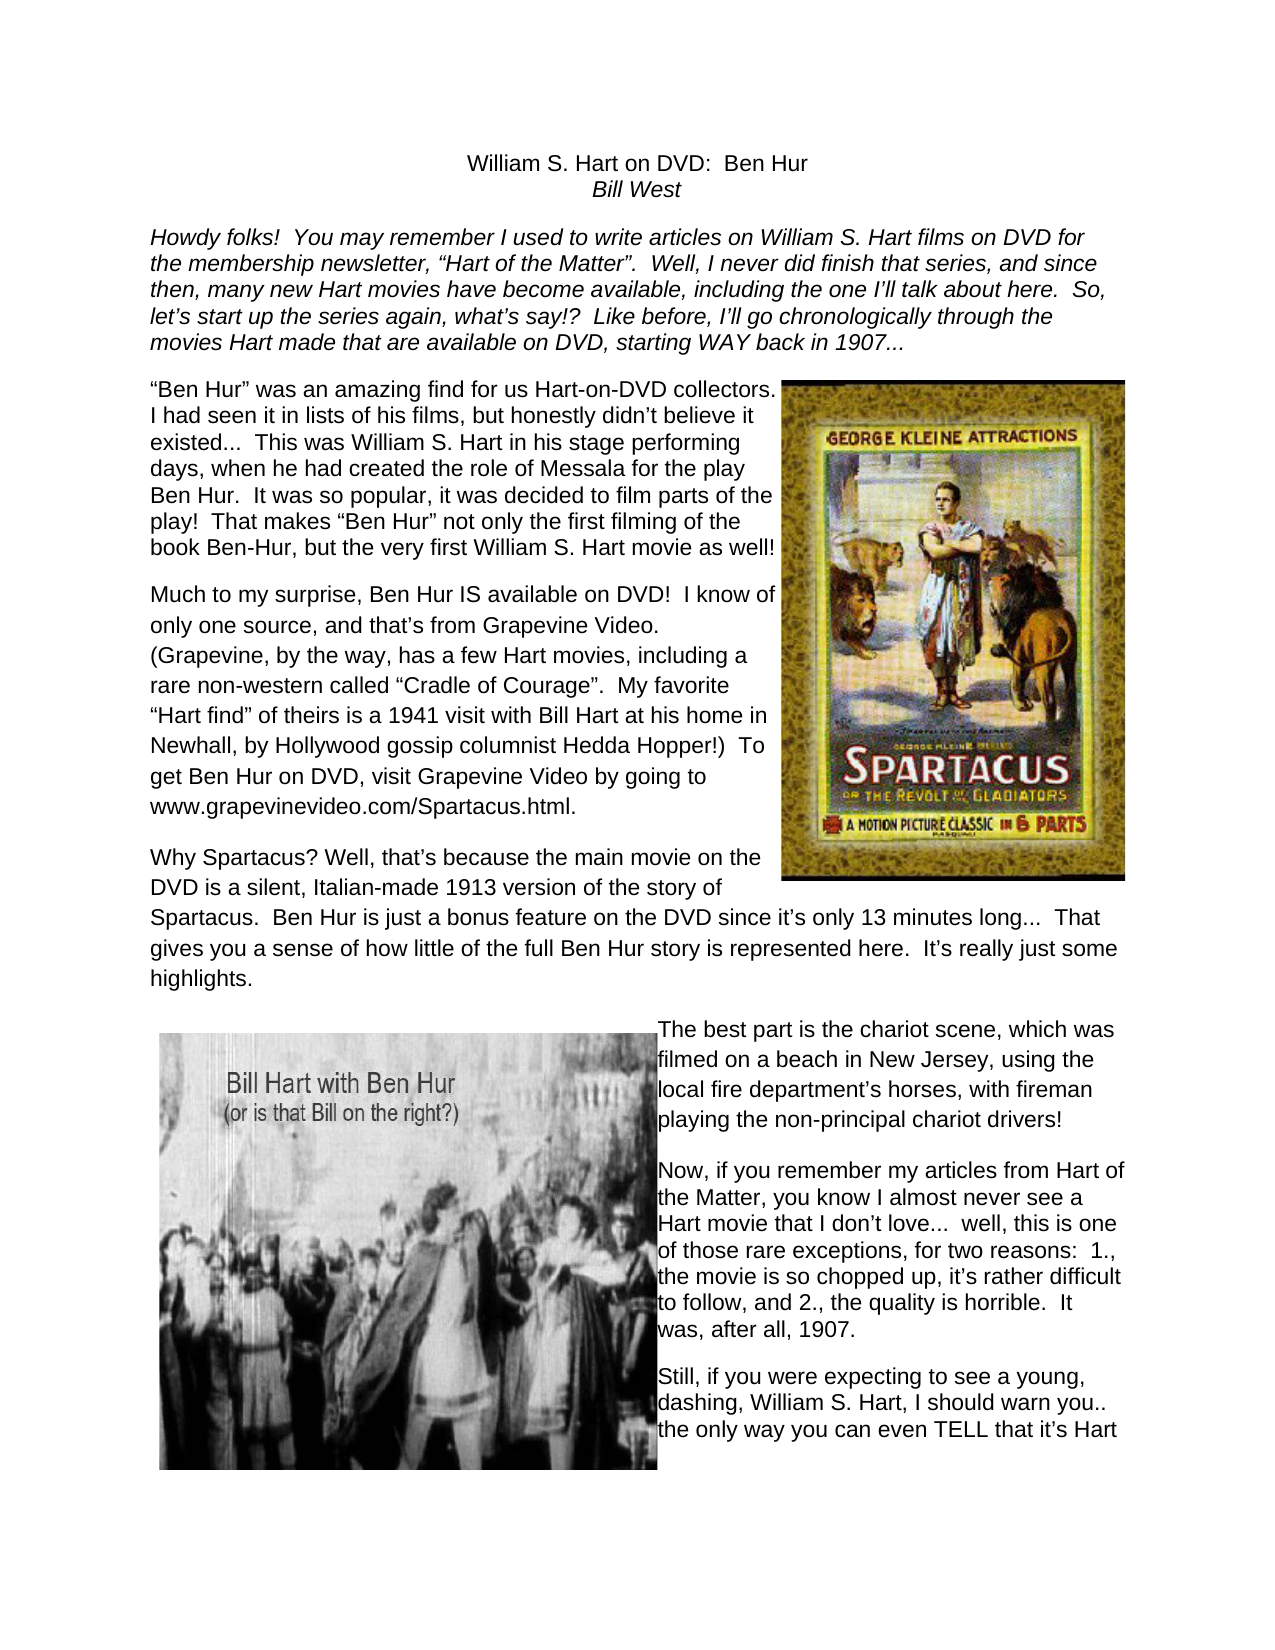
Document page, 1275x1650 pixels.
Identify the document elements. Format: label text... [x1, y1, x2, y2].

picture [781, 380, 1125, 881]
picture [159, 1033, 658, 1470]
text Still, if you were expecting to see a young, dashing, William S. Hart, I should warn you.. the only way you can even TELL that it’s Hart [658, 1363, 1125, 1442]
text “Ben Hur” was an amazing find for us Hart-on-DVD collectors. I had seen it in lists of his films, but honestly didn’t believe it existed... This was William S. Hart in his stage performing days, when he had created the role of Messala for the play Ben Hur. It was so popular, it was decided to film parts of the play! That makes “Ben Hur” not only the first filming of the book Ben-Hur, but the very first William S. Hart movie as well! [150, 376, 1125, 561]
text Now, if you remember my articles from Hart of the Matter, you know I almost never see a Hart movie that I don’t love... well, this is one of those rare exceptions, for two reasons: 1., the movie is so chopped up, it’s rather difficult to follow, and 2., the quality is horrible. It was, after all, 1907. [658, 1157, 1125, 1342]
text Much to my surprise, Ben Hur IS available on DVD! I know of only one source, and that’s from Grapevine Video. (Grapevine, by the way, has a few Hart movies, including a rare non-western called “Cradle of Courage”. My favorite “Hart find” of theirs is a 1941 visit with Bill Hart at his home in Newhall, by Hollywood gossip columnist Hedda Hopper!) To get Ben Hur on DVD, visit Grapevine Video by going to www.grapevinevideo.com/Spartacus.html. [150, 581, 781, 819]
text William S. Hart on DVD: Ben Hur [150, 150, 1125, 176]
text Bill West [150, 176, 1125, 203]
text Why Spartacus? Well, that’s because the main movie on the DVD is a silent, Italian-made 1913 version of the story of Spartacus. Ben Hur is just a bonus feature on the DVD since it’s only 13 minutes long... That gives you a sense of how little of the full Ben Hur story is represented here. It’s really just some highlights. [150, 844, 1125, 991]
text The best part is the chariot scene, which was filmed on a beach in New Jersey, using the local fire department’s horses, with fireman playing the non-principal chariot drivers! [150, 1016, 1125, 1133]
text Howdy folks! You may remember I used to write articles on William S. Hart films on DVD for the membership newsletter, “Hart of the Matter”. Well, I never did finish that series, and since then, many new Hart movies have become available, including the one I’ll talk about here. So, let’s start up the series again, what’s say!? Like before, I’ll go chronologically through the movies Hart made that are available on DVD, starting WAY back in 1907... [150, 223, 1125, 355]
